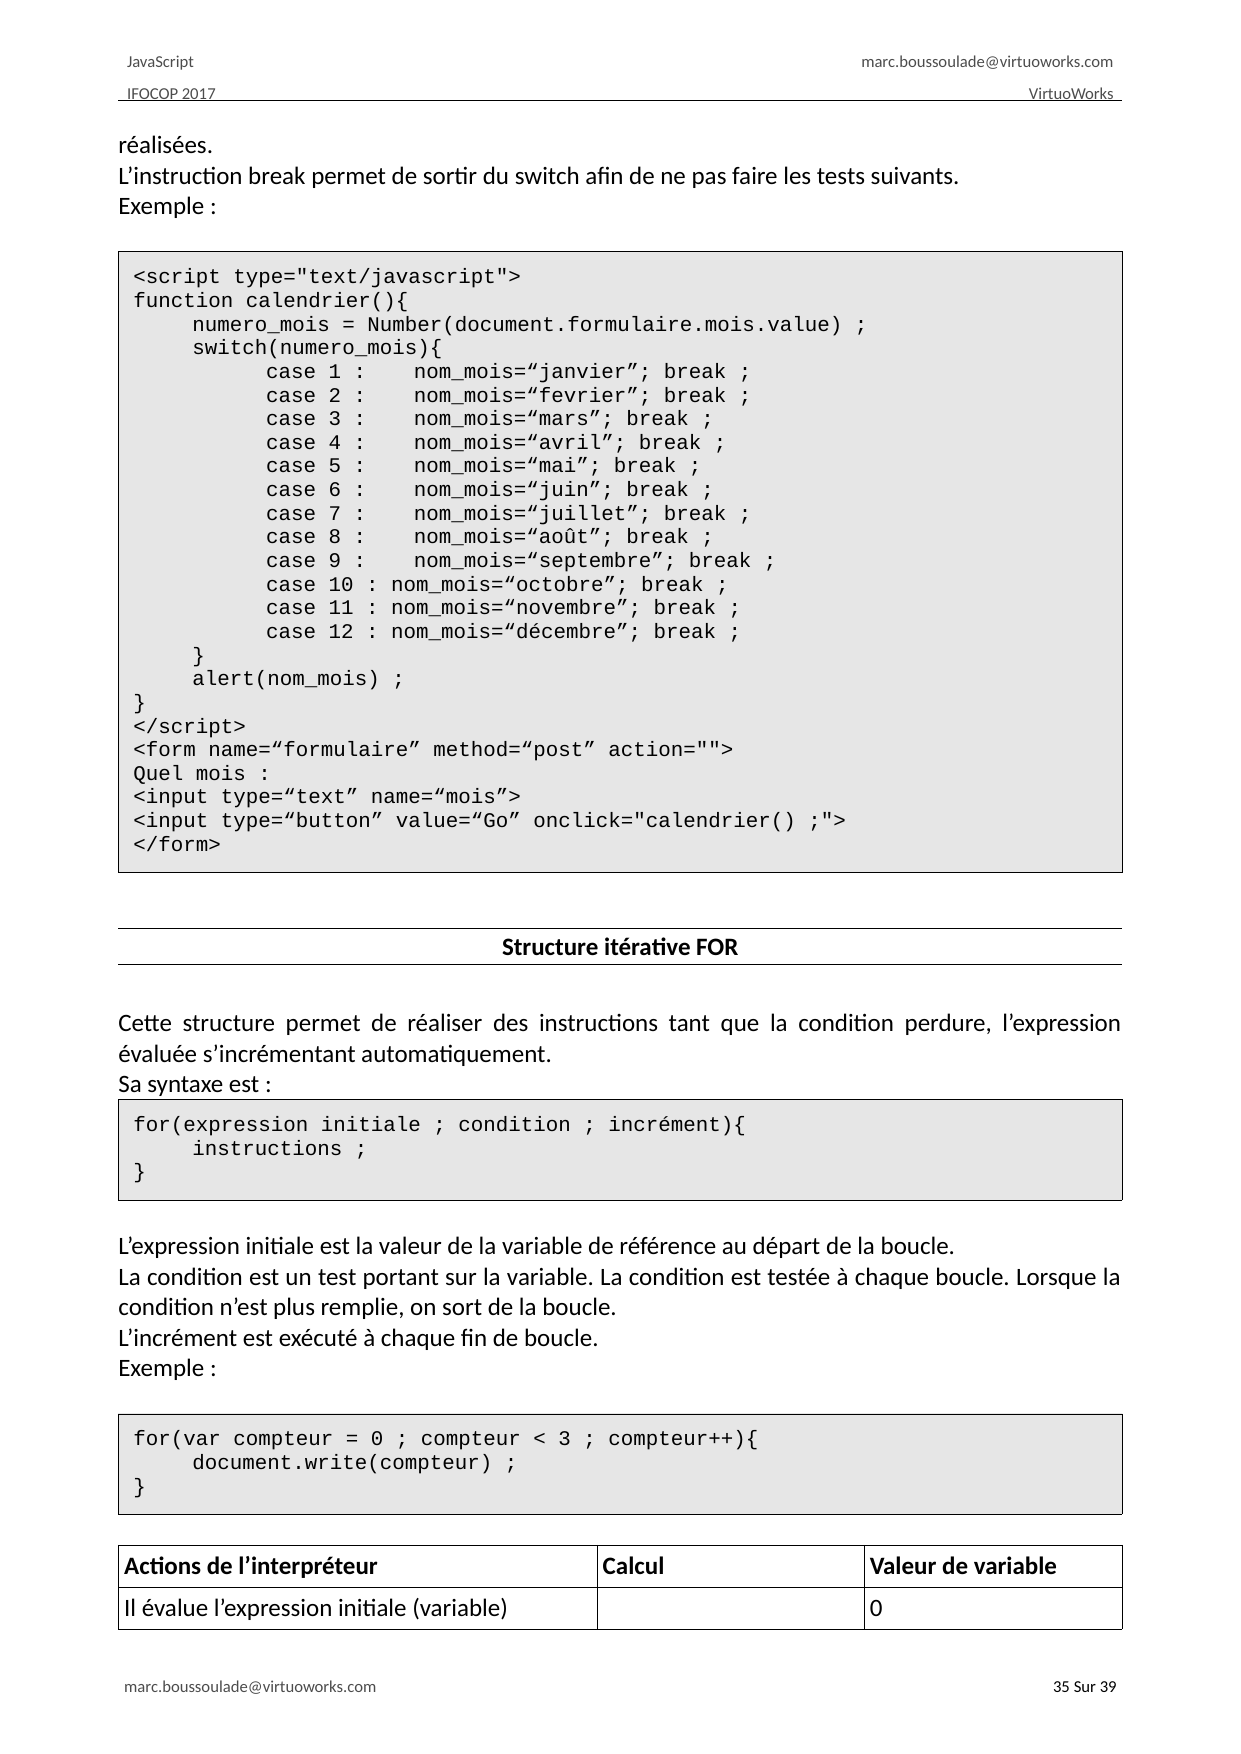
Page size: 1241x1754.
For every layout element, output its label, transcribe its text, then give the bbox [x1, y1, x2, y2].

text case 3 : nom_mois=“mars”; break ; [119, 393, 1122, 417]
text } [282, 677, 288, 684]
text La condition est un test portant sur la variable. La condition est testée à chaque boucle. Lorsque la condition n’est plus remplie, on sort de la boucle. [118, 1261, 1122, 1322]
table_header Calcul [598, 1546, 864, 1587]
text case 6 : nom_mois=“juin”; break ; [119, 464, 1122, 488]
text Cette structure permet de réaliser des instructions tant que la condition perdure, l’expression évaluée s’incrémentant automatiquement. [118, 1007, 1122, 1068]
text function calendrier(){ [119, 275, 1122, 299]
text case 4 : nom_mois=“avril”; break ; [119, 417, 1122, 441]
text <input type=“button” value=“Go” onclick="calendrier() ;"> [119, 795, 1122, 819]
table_cell 0 [865, 1588, 1122, 1629]
table_cell [598, 1588, 864, 1629]
text case 7 : nom_mois=“juillet”; break ; [119, 488, 1122, 512]
text Exemple : [118, 1352, 1122, 1383]
text } [119, 630, 1122, 653]
text } [332, 677, 338, 684]
text case 11 : nom_mois=“novembre”; break ; [119, 582, 1122, 606]
text numero_mois = Number(document.formulaire.mois.value) ; [119, 299, 1122, 322]
text case 8 : nom_mois=“août”; break ; [119, 512, 1122, 535]
text instructions ; [119, 1123, 1122, 1146]
text réalisées. [118, 129, 1122, 160]
text case 2 : nom_mois=“fevrier”; break ; [119, 370, 1122, 393]
text } [519, 630, 525, 637]
text alert(nom_mois) ; [119, 653, 1122, 677]
table_header Actions de l’interpréteur [119, 1546, 597, 1587]
text case 10 : nom_mois=“octobre”; break ; [119, 559, 1122, 582]
text Sa syntaxe est : [118, 1068, 1122, 1099]
text <input type=“text” name=“mois”> [119, 772, 1122, 795]
text case 5 : nom_mois=“mai”; break ; [119, 441, 1122, 464]
text case 1 : nom_mois=“janvier”; break ; [119, 346, 1122, 370]
text } [456, 630, 462, 637]
text } [119, 1146, 1122, 1200]
text Quel mois : [119, 748, 1122, 772]
table_header Valeur de variable [865, 1546, 1122, 1587]
text </form> [119, 819, 1122, 872]
text document.write(compteur) ; [119, 1437, 1122, 1461]
text L’incrément est exécuté à chaque fin de boucle. [118, 1322, 1122, 1352]
text L’instruction break permet de sortir du switch afin de ne pas faire les tests suivants. [118, 160, 1122, 190]
text </script> [119, 701, 1122, 724]
text switch(numero_mois){ [119, 322, 1122, 346]
text <script type="text/javascript"> [119, 252, 1122, 275]
text for(var compteur = 0 ; compteur < 3 ; compteur++){ [119, 1415, 1122, 1437]
text case 9 : nom_mois=“septembre”; break ; [119, 535, 1122, 559]
text <form name=“formulaire” method=“post” action=""> [119, 724, 1122, 748]
text } [119, 677, 1122, 701]
subtitle Structure itérative FOR [118, 929, 1122, 964]
text Exemple : [118, 190, 1122, 221]
text } [406, 630, 412, 637]
text L’expression initiale est la valeur de la variable de référence au départ de la boucle. [118, 1230, 1122, 1261]
table_cell Il évalue l’expression initiale (variable) [119, 1588, 597, 1629]
text } [119, 1461, 1122, 1514]
text case 12 : nom_mois=“décembre”; break ; [119, 606, 1122, 630]
text for(expression initiale ; condition ; incrément){ [119, 1100, 1122, 1123]
